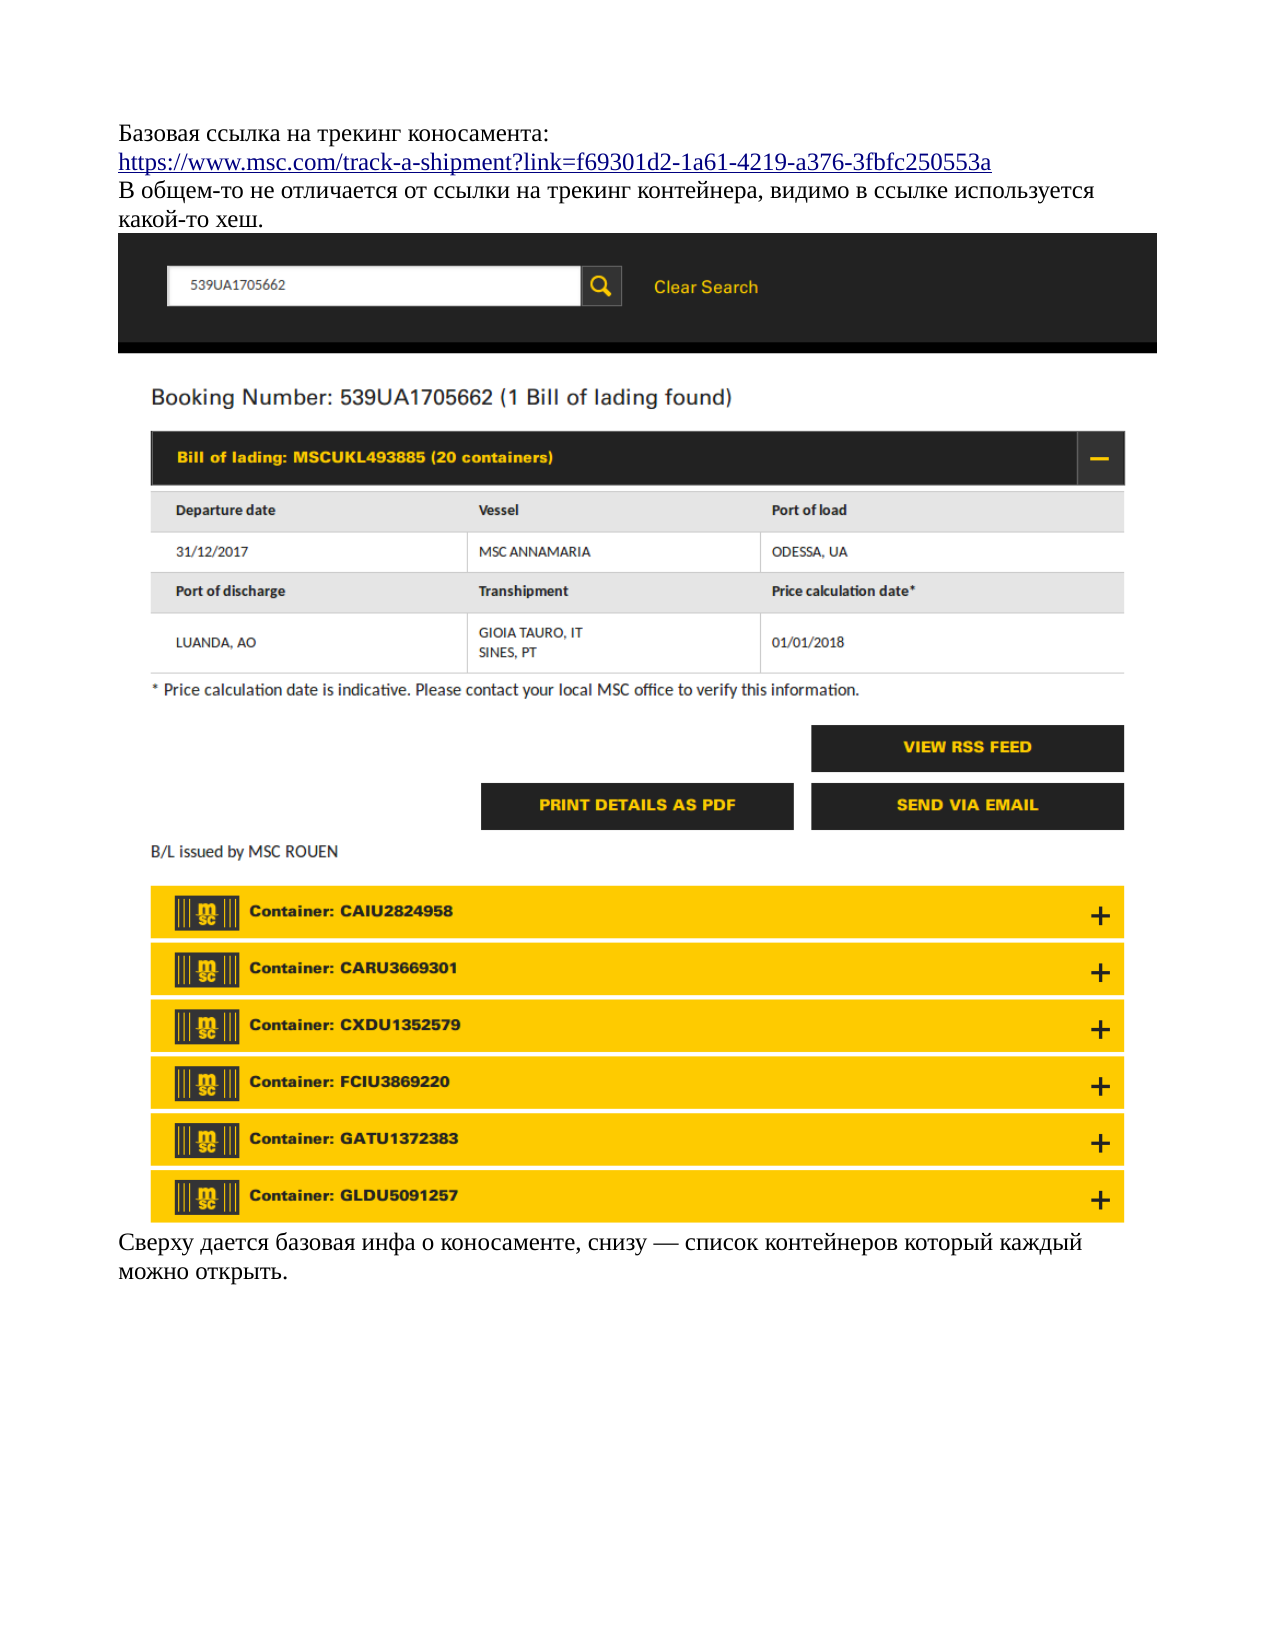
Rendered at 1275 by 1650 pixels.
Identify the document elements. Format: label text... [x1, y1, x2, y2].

text В общем-то не отличается от ссылки на трекинг контейнера, видимо в ссылке используется какой-то хеш. [118, 176, 1157, 233]
text https://www.msc.com/track-a-shipment?link=f69301d2-1a61-4219-a376-3fbfc250553a [118, 147, 1157, 176]
picture [118, 233, 1157, 1227]
text Базовая ссылка на трекинг коносамента: [118, 118, 1157, 147]
text Сверху дается базовая инфа о коносаменте, снизу — список контейнеров который каждый можно открыть. [118, 1227, 1157, 1284]
